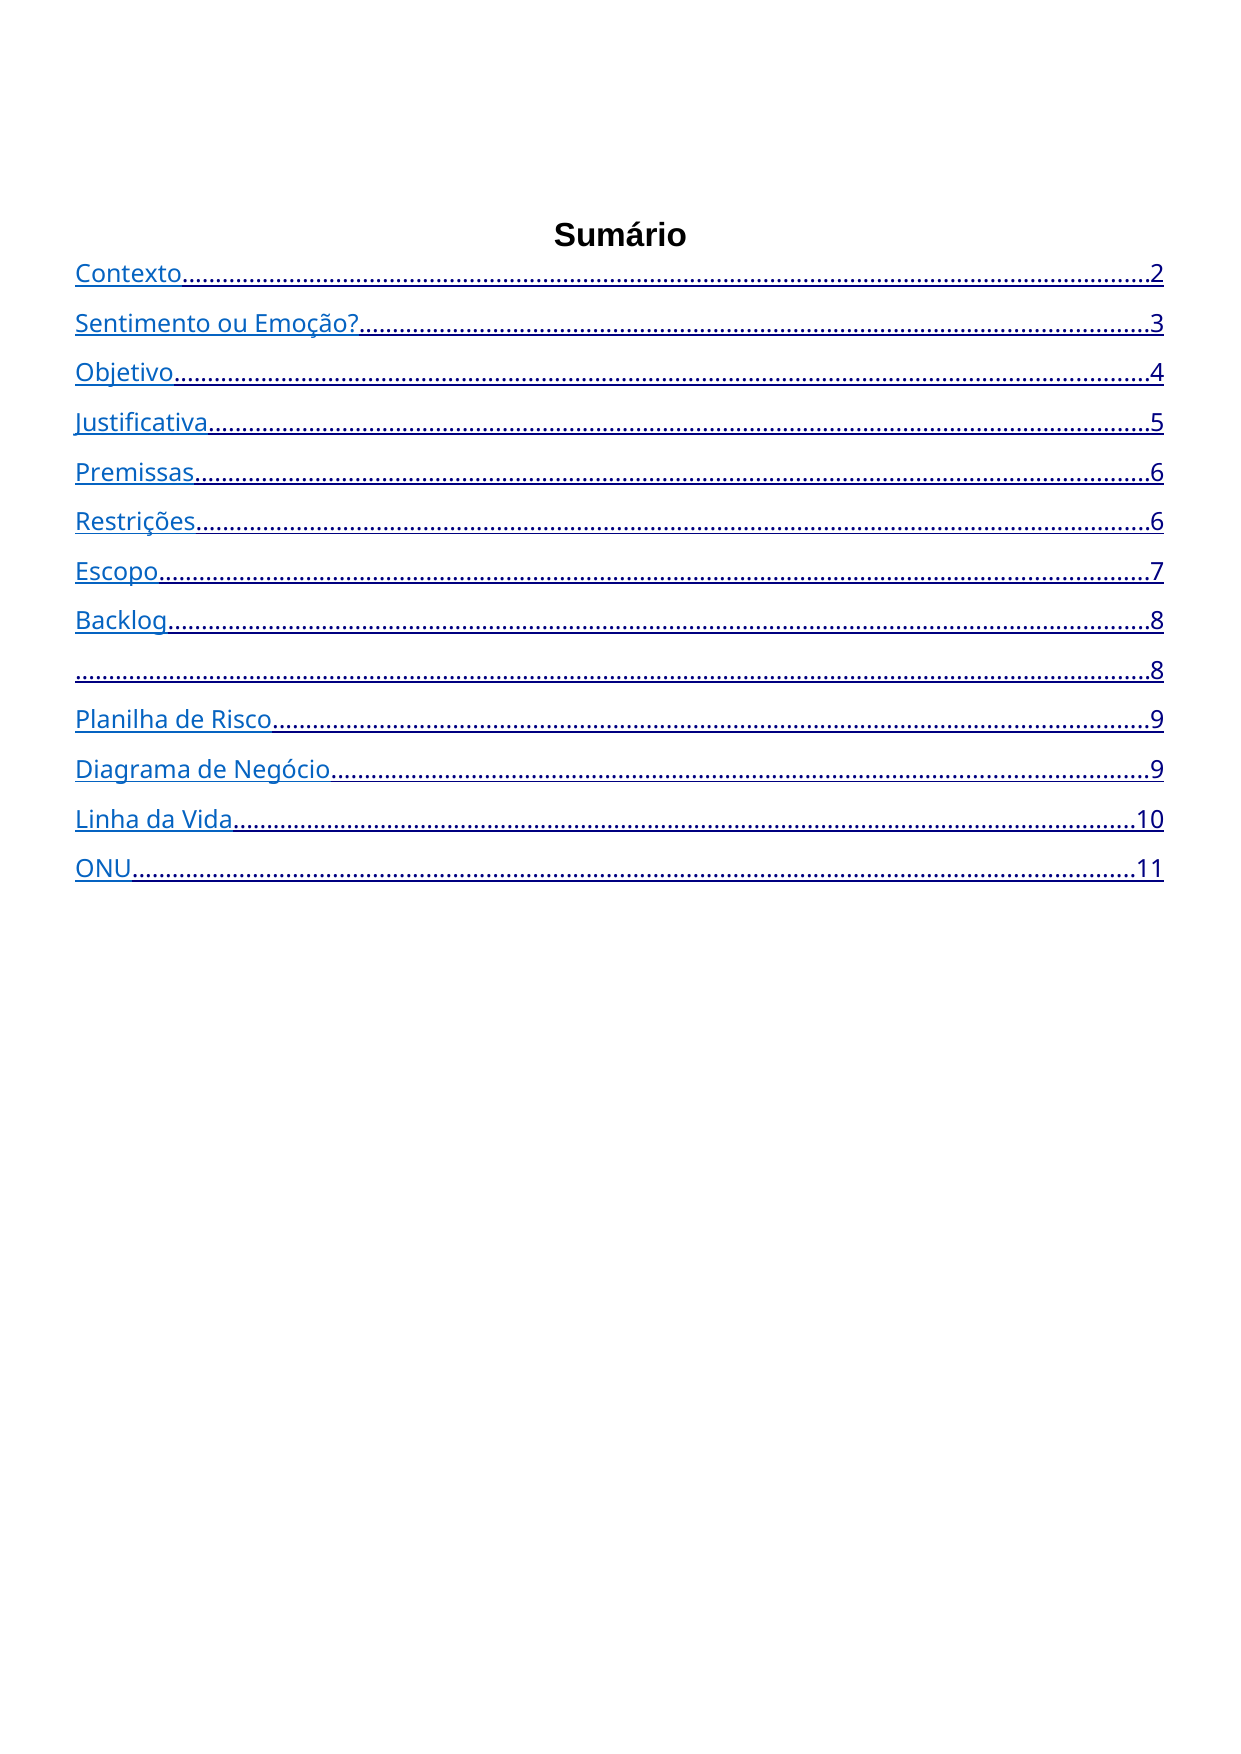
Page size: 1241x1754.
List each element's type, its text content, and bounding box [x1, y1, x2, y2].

text 8 [75, 653, 1165, 687]
text Sumário [75, 215, 1165, 254]
text ONU 11 [75, 851, 1165, 885]
text Premissas 6 [75, 454, 1165, 488]
text Diagrama de Negócio 9 [75, 752, 1165, 786]
text Linha da Vida 10 [75, 801, 1165, 835]
text Escopo 7 [75, 553, 1165, 587]
text Sentimento ou Emoção? 3 [75, 306, 1165, 339]
text Restrições 6 [75, 504, 1165, 538]
text Objetivo 4 [75, 355, 1165, 389]
text Planilha de Risco 9 [75, 702, 1165, 736]
text Backlog 8 [75, 603, 1165, 637]
text Justificativa 5 [75, 405, 1165, 439]
text Contexto 2 [75, 256, 1165, 290]
